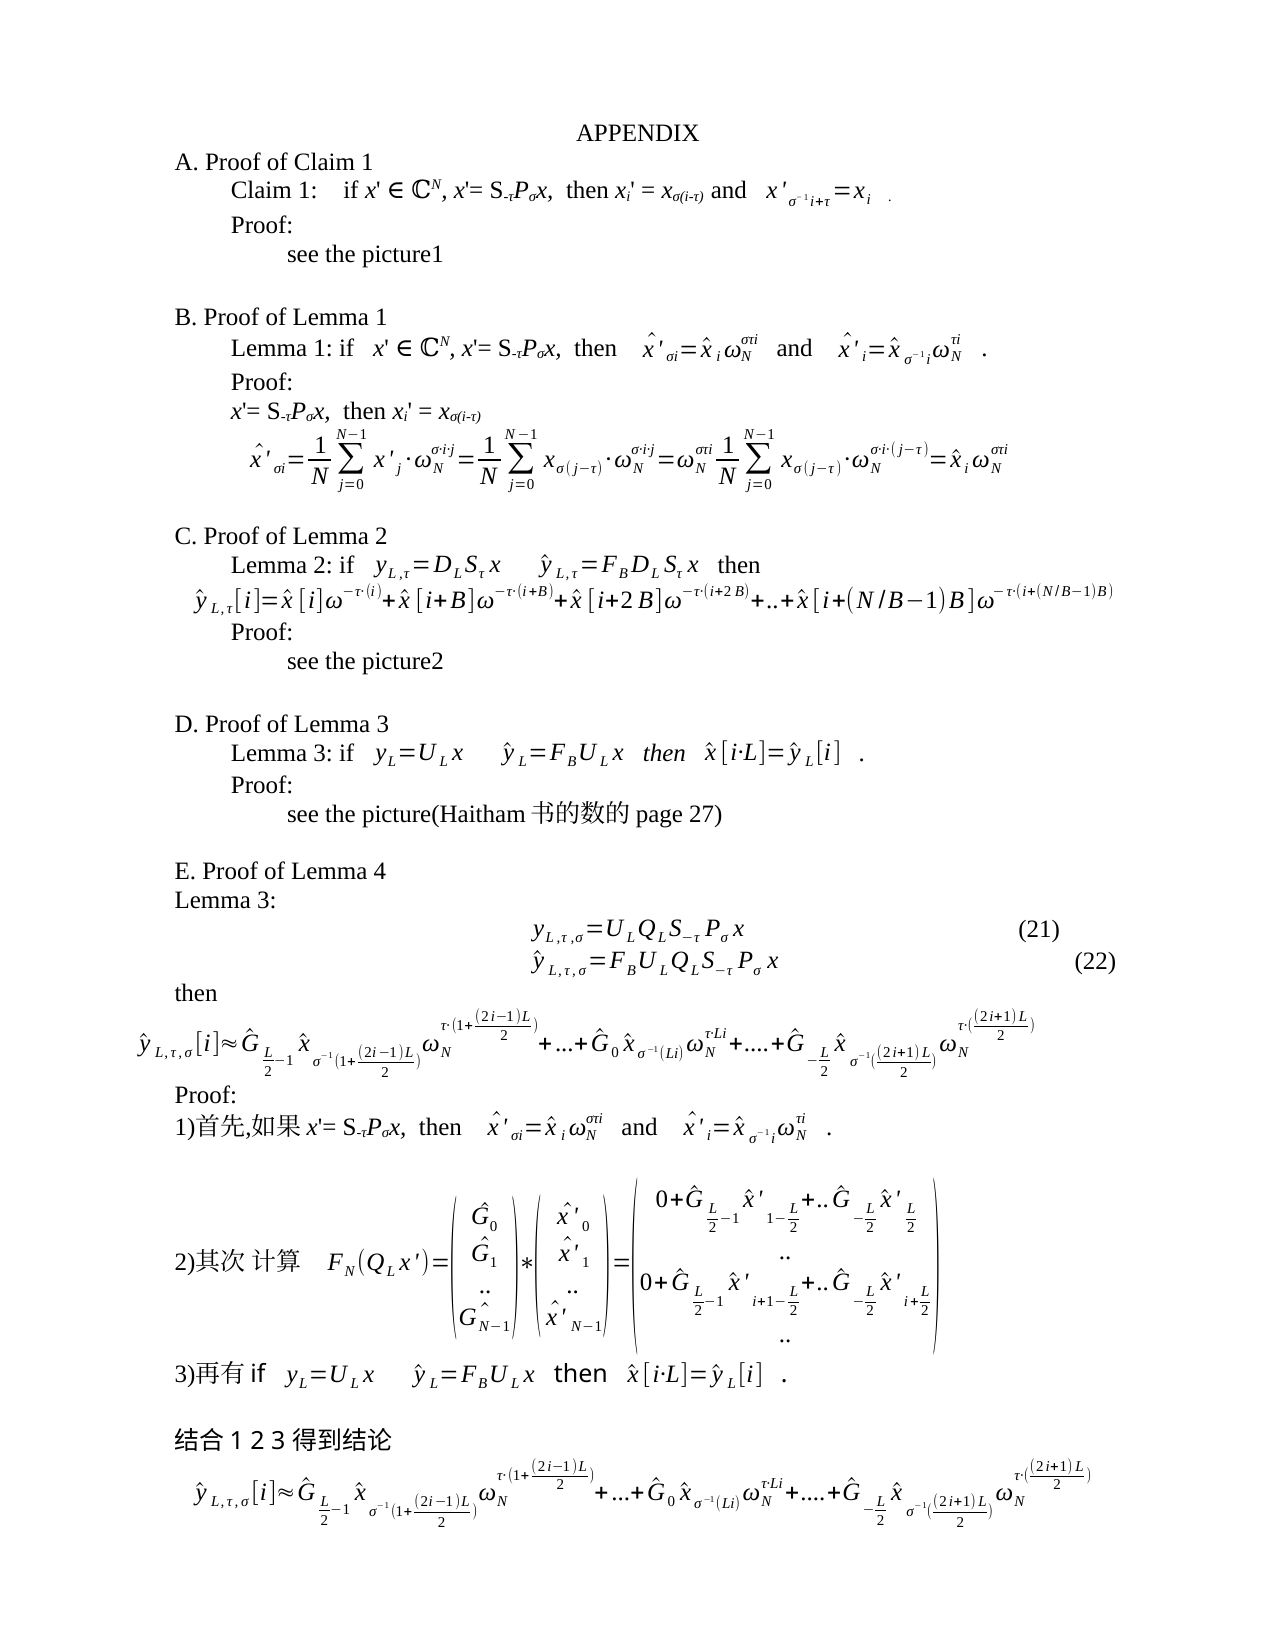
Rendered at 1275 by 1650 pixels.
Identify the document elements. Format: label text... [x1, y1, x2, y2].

text see the picture1 [118, 239, 1157, 268]
text Claim 1: if x' ∈ ℂN, x'= S-τPσx, then xi' = xσ(i-τ) and. [118, 176, 1157, 210]
text see the picture2 [118, 646, 1157, 675]
text (22) then [118, 946, 1157, 1007]
text Proof: [118, 367, 1157, 396]
text 结合1 2 3 得到结论 [118, 1421, 1157, 1457]
text Proof: [118, 1080, 1157, 1109]
text Lemma 3: ifthen. [118, 738, 1157, 770]
text B. Proof of Lemma 1 [118, 302, 1157, 330]
text see the picture(Haitham书的数的page 27) [118, 799, 1157, 827]
text Lemma 3: [118, 885, 1157, 914]
text x'= S-τPσx, then xi' = xσ(i-τ) [118, 396, 1157, 425]
text 1)首先,如果x'= S-τPσx, then and . [118, 1109, 1157, 1146]
text Lemma 1: if x' ∈ ℂN, x'= S-τPσx, then and . [118, 330, 1157, 367]
text Proof: [118, 617, 1157, 646]
text Proof: [118, 210, 1157, 239]
text D. Proof of Lemma 3 [118, 709, 1157, 738]
text 2)其次 计算 [118, 1175, 1157, 1356]
text E. Proof of Lemma 4 [118, 856, 1157, 885]
text Proof: [118, 770, 1157, 799]
text Lemma 2: ifthen [118, 550, 1157, 582]
text APPENDIX [118, 118, 1157, 147]
text C. Proof of Lemma 2 [118, 521, 1157, 550]
text 3)再有ifthen. [118, 1356, 1157, 1392]
text A. Proof of Claim 1 [118, 147, 1157, 176]
text (21) [118, 914, 1157, 946]
